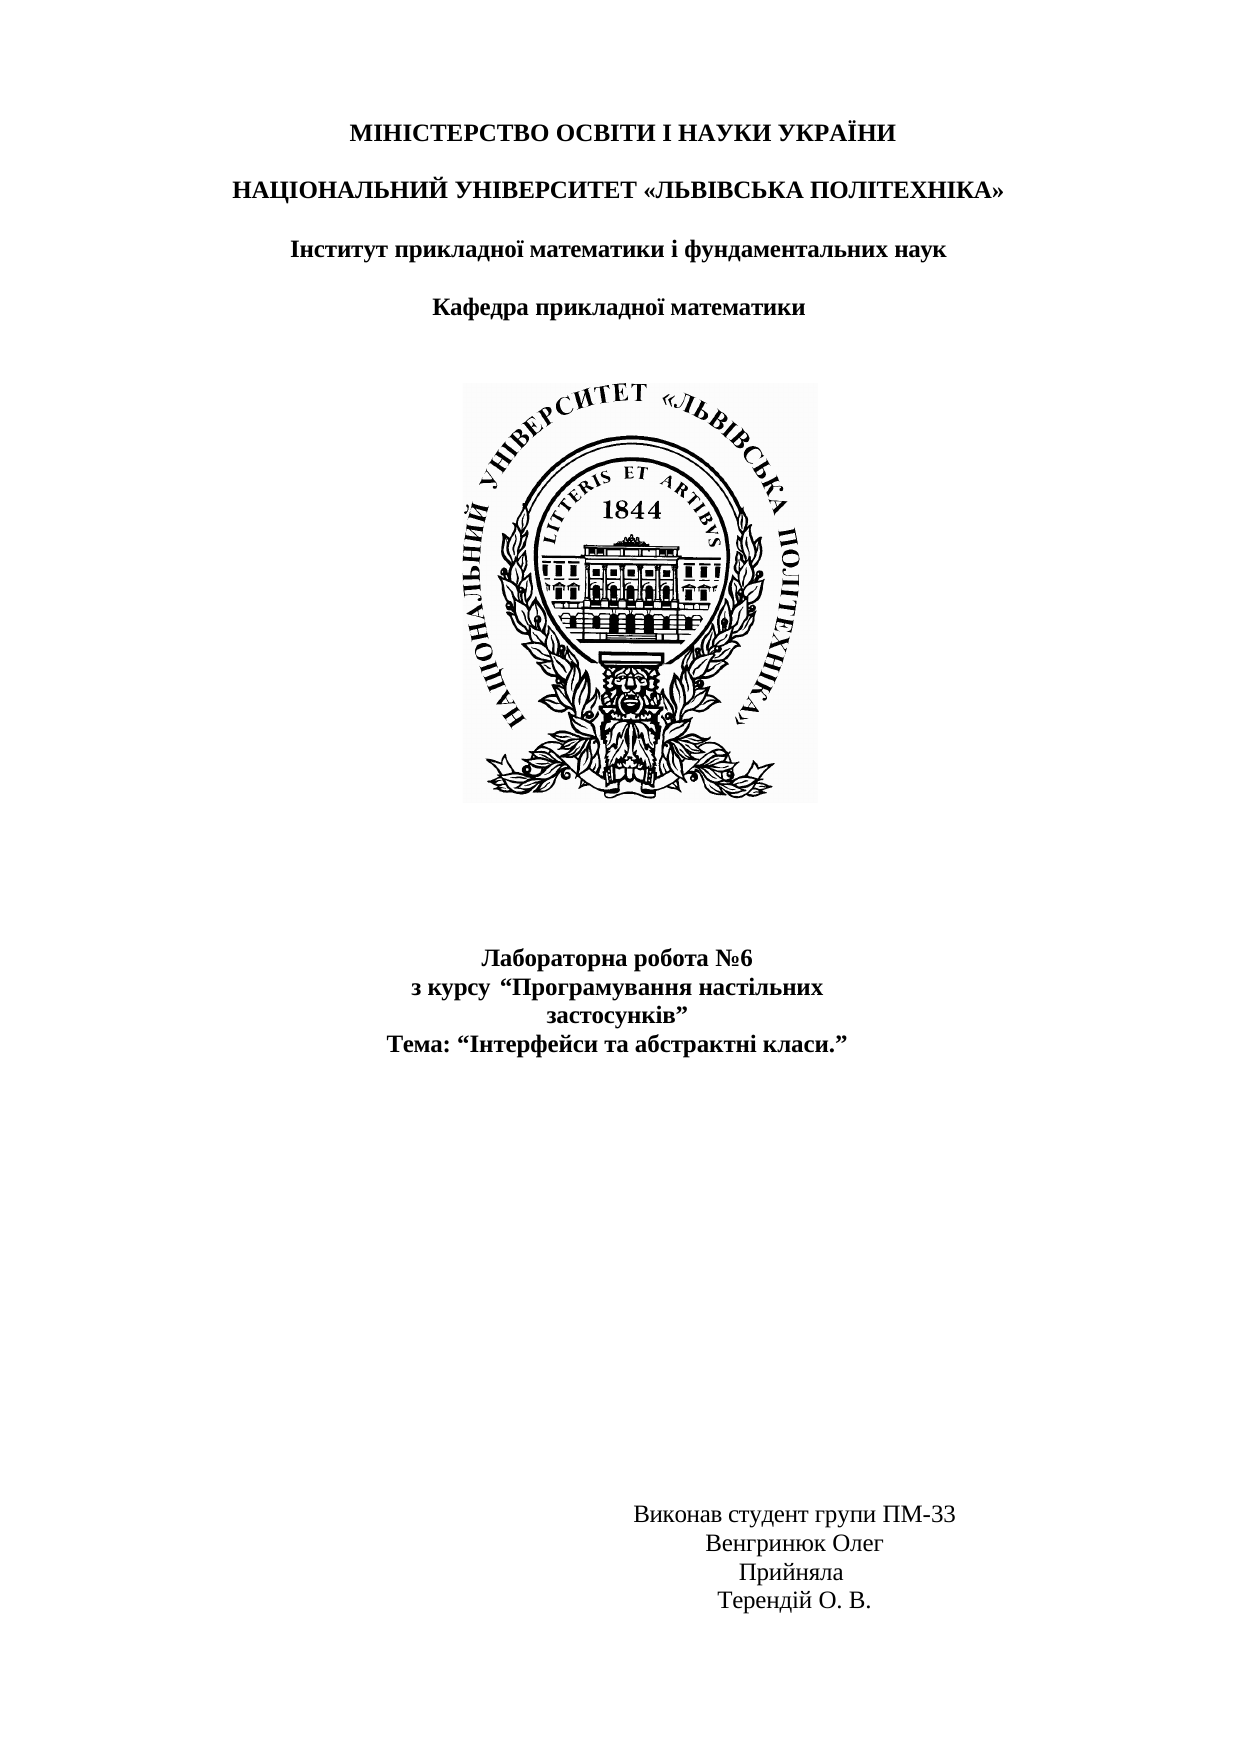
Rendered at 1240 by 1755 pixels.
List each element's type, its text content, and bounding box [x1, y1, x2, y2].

subtitle МІНІСТЕРСТВО ОСВІТИ І НАУКИ УКРАЇНИ НАЦІОНАЛЬНИЙ УНІВЕРСИТЕТ «ЛЬВІВСЬКА ПОЛІТЕХНІКА» [232, 118, 1039, 204]
text Тема: “Інтерфейси та абстрактні класи.” [238, 1029, 996, 1058]
text Лабораторна робота №6 [379, 943, 855, 972]
picture [462, 383, 818, 803]
text Інститут прикладної математики і фундаментальних наук Кафедра прикладної математики [290, 234, 1039, 320]
text Прийняла [524, 1557, 1064, 1586]
text Виконав студент групи ПМ-33 Венгринюк Олег [593, 1499, 996, 1557]
text з курсу “Програмування настільних застосунків” [379, 972, 855, 1029]
text Терендій О. В. [524, 1586, 1064, 1614]
